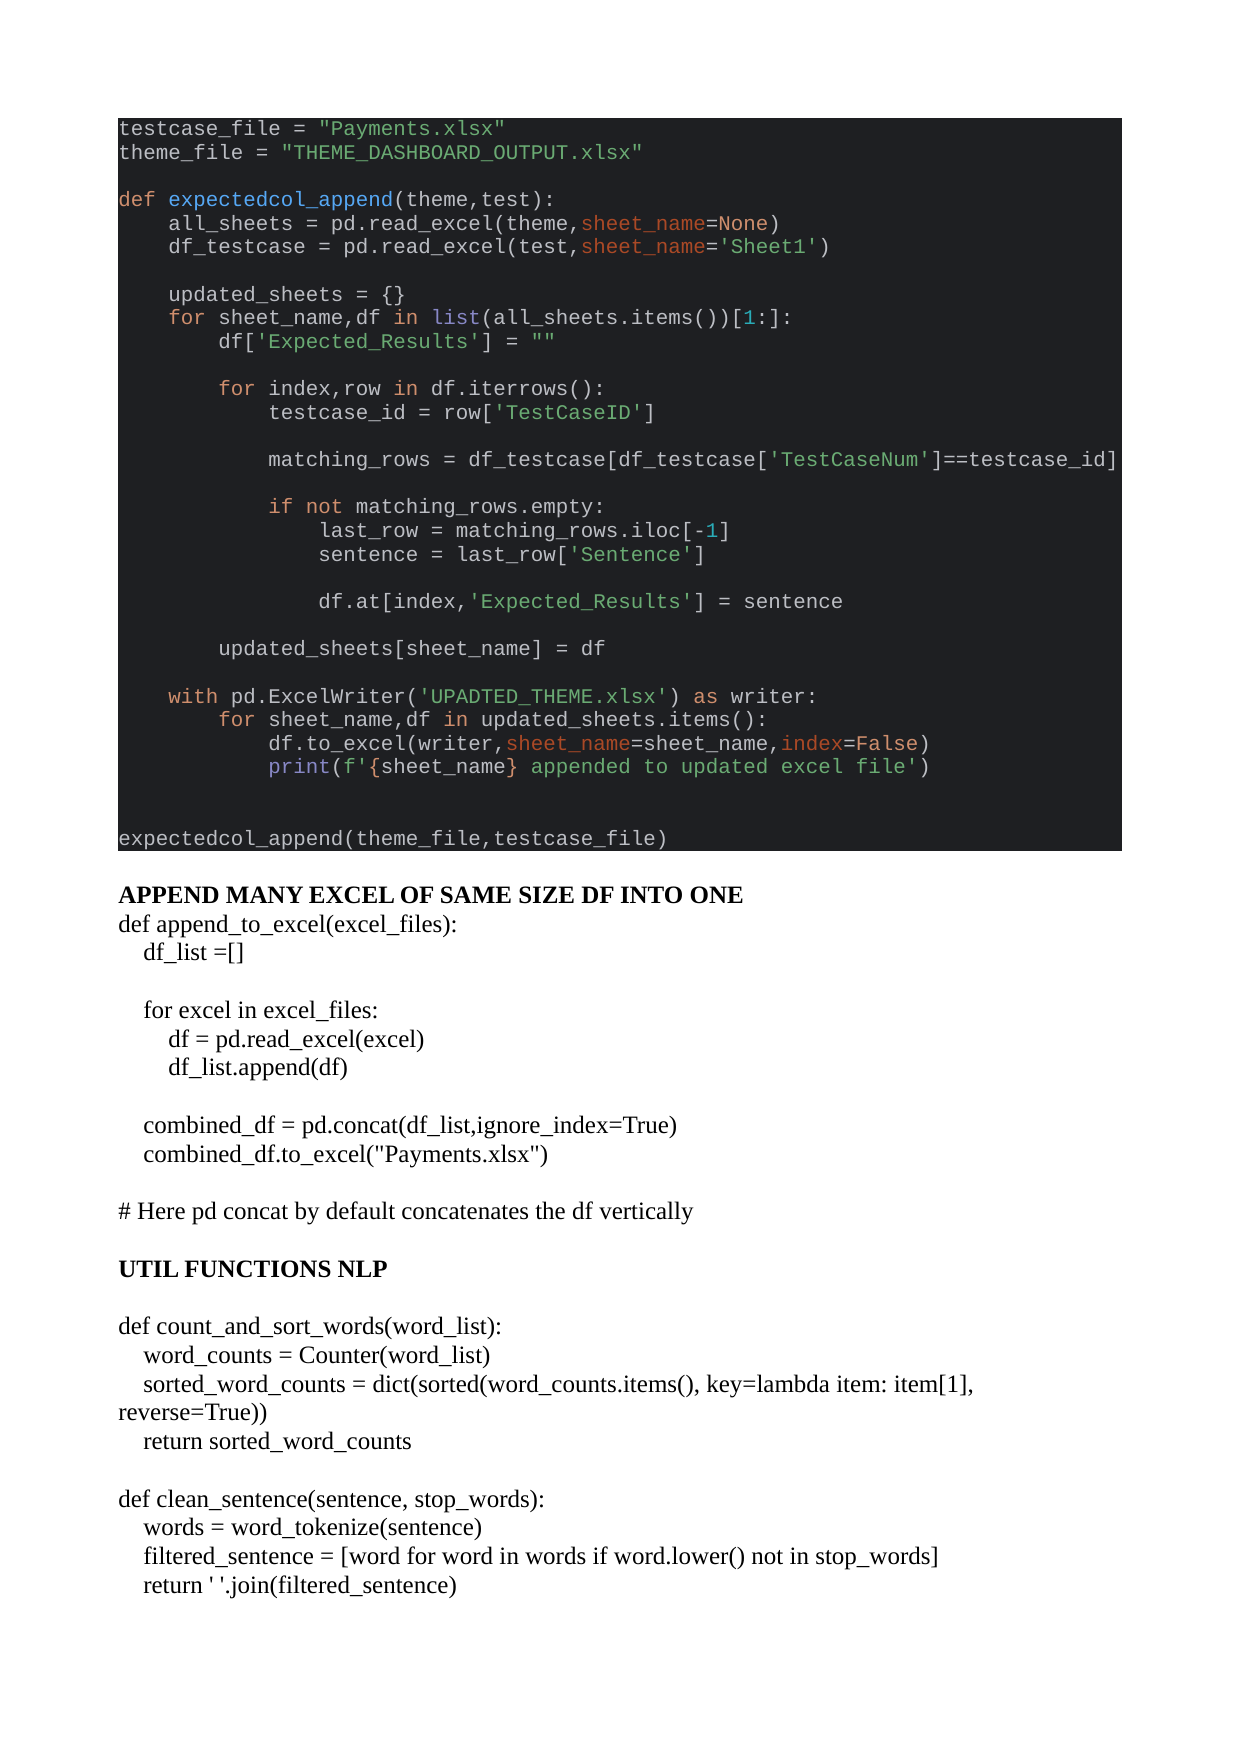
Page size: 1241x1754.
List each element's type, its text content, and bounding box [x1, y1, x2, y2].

text UTIL FUNCTIONS NLP [118, 1254, 1122, 1282]
text # Here pd concat by default concatenates the df vertically [118, 1196, 1122, 1225]
text def count_and_sort_words(word_list): word_counts = Counter(word_list) sorted_word_counts = dict(sorted(word_counts.items(), key=lambda item: item[1], reverse=True)) return sorted_word_counts def clean_sentence(sentence, stop_words): words = word_tokenize(sentence) filtered_sentence = [word for word in words if word.lower() not in stop_words] return ' '.join(filtered_sentence) [118, 1282, 1122, 1627]
text testcase_file = "Payments.xlsx" theme_file = "THEME_DASHBOARD_OUTPUT.xlsx" def expectedcol_append(theme,test): all_sheets = pd.read_excel(theme,sheet_name=None) df_testcase = pd.read_excel(test,sheet_name='Sheet1') updated_sheets = {} for sheet_name,df in list(all_sheets.items())[1:]: df['Expected_Results'] = "" for index,row in df.iterrows(): testcase_id = row['TestCaseID'] matching_rows = df_testcase[df_testcase['TestCaseNum']==testcase_id] if not matching_rows.empty: last_row = matching_rows.iloc[-1] sentence = last_row['Sentence'] df.at[index,'Expected_Results'] = sentence updated_sheets[sheet_name] = df with pd.ExcelWriter('UPADTED_THEME.xlsx') as writer: for sheet_name,df in updated_sheets.items(): df.to_excel(writer,sheet_name=sheet_name,index=False) print(f'{sheet_name} appended to updated excel file') expectedcol_append(theme_file,testcase_file) [118, 118, 1122, 851]
text def append_to_excel(excel_files): df_list =[] for excel in excel_files: df = pd.read_excel(excel) df_list.append(df) combined_df = pd.concat(df_list,ignore_index=True) combined_df.to_excel("Payments.xlsx") [118, 909, 1122, 1196]
text APPEND MANY EXCEL OF SAME SIZE DF INTO ONE [118, 880, 1122, 909]
